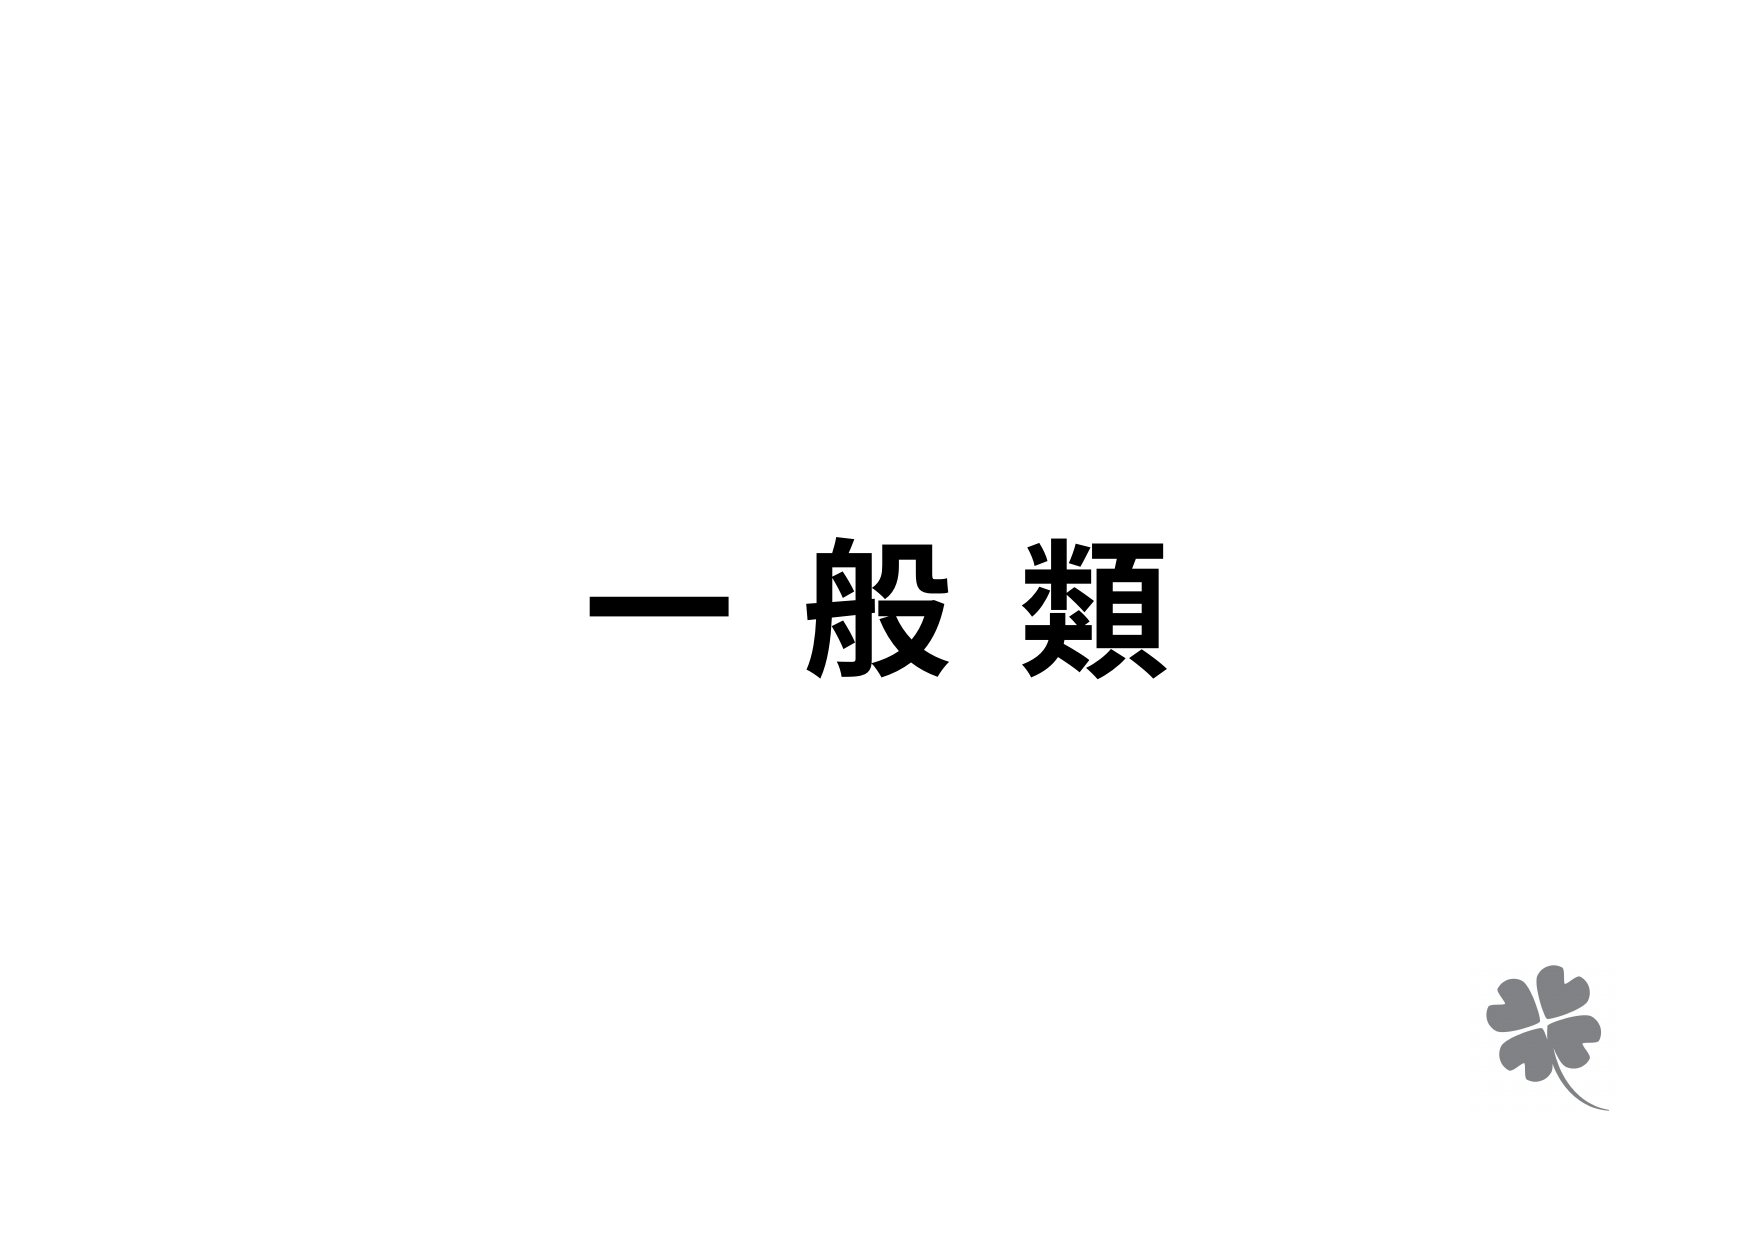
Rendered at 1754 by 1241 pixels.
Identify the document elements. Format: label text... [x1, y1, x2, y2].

picture [1470, 961, 1624, 1115]
text 一 般 類 [118, 492, 1636, 709]
